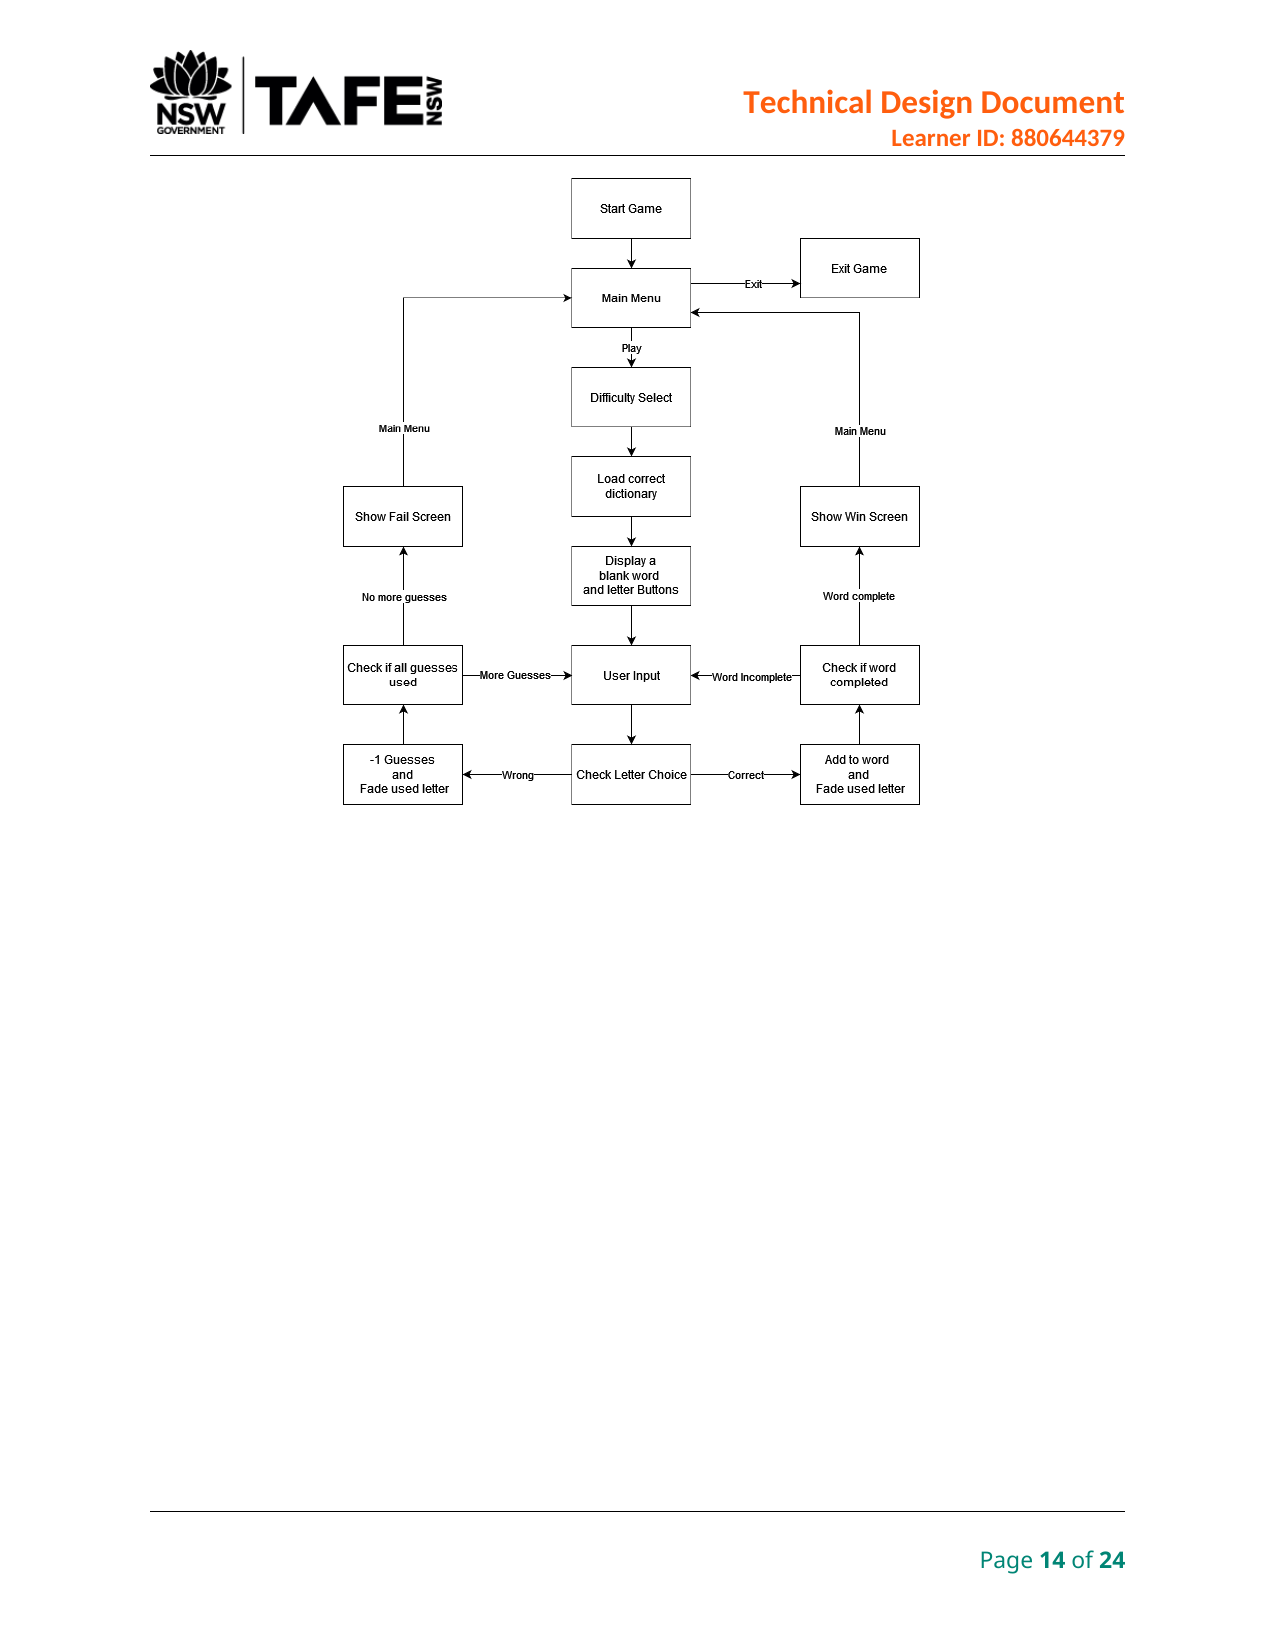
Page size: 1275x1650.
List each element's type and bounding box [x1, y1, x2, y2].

picture [333, 168, 929, 814]
picture [150, 50, 442, 134]
